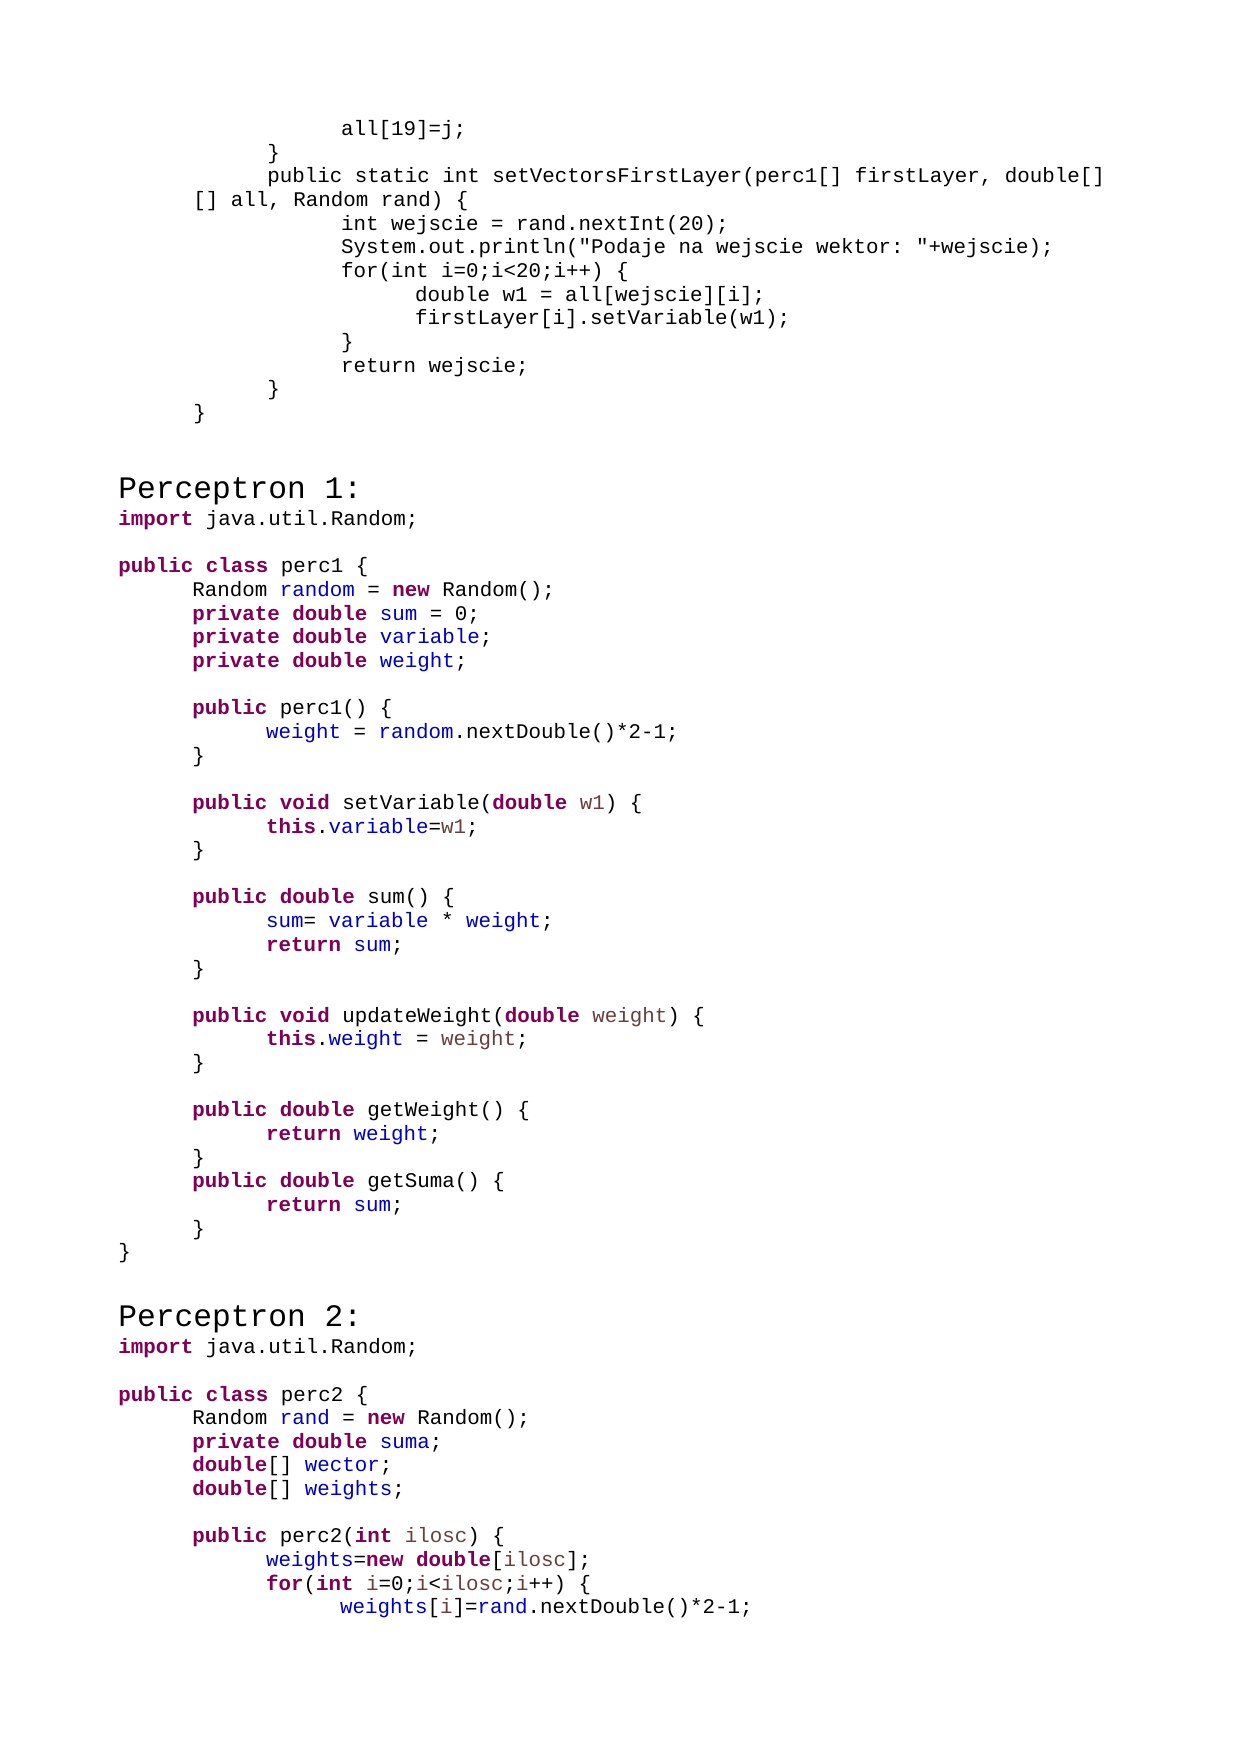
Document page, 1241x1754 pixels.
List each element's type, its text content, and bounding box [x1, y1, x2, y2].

text weights=new double[ilosc]; [118, 1549, 1122, 1573]
list int wejscie = rand.nextInt(20); [156, 213, 1122, 236]
list for(int i=0;i<20;i++) { [156, 260, 1122, 284]
text import java.util.Random; [118, 508, 1122, 532]
list } [156, 402, 1122, 473]
text Perceptron 1: [118, 473, 1122, 508]
text private double weight; [118, 650, 1122, 674]
text } [118, 745, 1122, 768]
text private double variable; [118, 626, 1122, 650]
text import java.util.Random; [118, 1336, 1122, 1360]
text public void setVariable(double w1) { [118, 792, 1122, 816]
list all[19]=j; [156, 118, 1122, 142]
text for(int i=0;i<ilosc;i++) { [118, 1573, 1122, 1596]
list } [156, 331, 1122, 354]
text this.variable=w1; [118, 816, 1122, 839]
text Random random = new Random(); [118, 579, 1122, 603]
text return weight; [118, 1123, 1122, 1147]
text public perc2(int ilosc) { [118, 1525, 1122, 1549]
list public static int setVectorsFirstLayer(perc1[] firstLayer, double[][] all, Random rand) { [156, 165, 1122, 213]
list } [156, 378, 1122, 402]
text weight = random.nextDouble()*2-1; [118, 721, 1122, 745]
text double[] weights; [118, 1478, 1122, 1502]
text return sum; [118, 934, 1122, 957]
text } [118, 1052, 1122, 1076]
text } [118, 839, 1122, 863]
list double w1 = all[wejscie][i]; [156, 284, 1122, 307]
text double[] wector; [118, 1454, 1122, 1478]
text } [118, 957, 1122, 981]
text weights[i]=rand.nextDouble()*2-1; [118, 1596, 1122, 1620]
text this.weight = weight; [118, 1028, 1122, 1052]
text } [118, 1218, 1122, 1241]
text } [118, 1147, 1122, 1170]
list } [156, 142, 1122, 165]
text public class perc1 { [118, 556, 1122, 579]
list firstLayer[i].setVariable(w1); [156, 307, 1122, 331]
text Perceptron 2: [118, 1301, 1122, 1336]
text } [118, 1241, 1122, 1265]
text sum= variable * weight; [118, 910, 1122, 934]
text public class perc2 { [118, 1383, 1122, 1407]
text public double sum() { [118, 887, 1122, 910]
list System.out.println("Podaje na wejscie wektor: "+wejscie); [156, 236, 1122, 260]
text public double getSuma() { [118, 1170, 1122, 1194]
text public double getWeight() { [118, 1099, 1122, 1123]
text public void updateWeight(double weight) { [118, 1005, 1122, 1028]
list return wejscie; [156, 354, 1122, 378]
text private double suma; [118, 1431, 1122, 1454]
text Random rand = new Random(); [118, 1407, 1122, 1431]
text return sum; [118, 1194, 1122, 1218]
text private double sum = 0; [118, 603, 1122, 626]
text public perc1() { [118, 697, 1122, 721]
